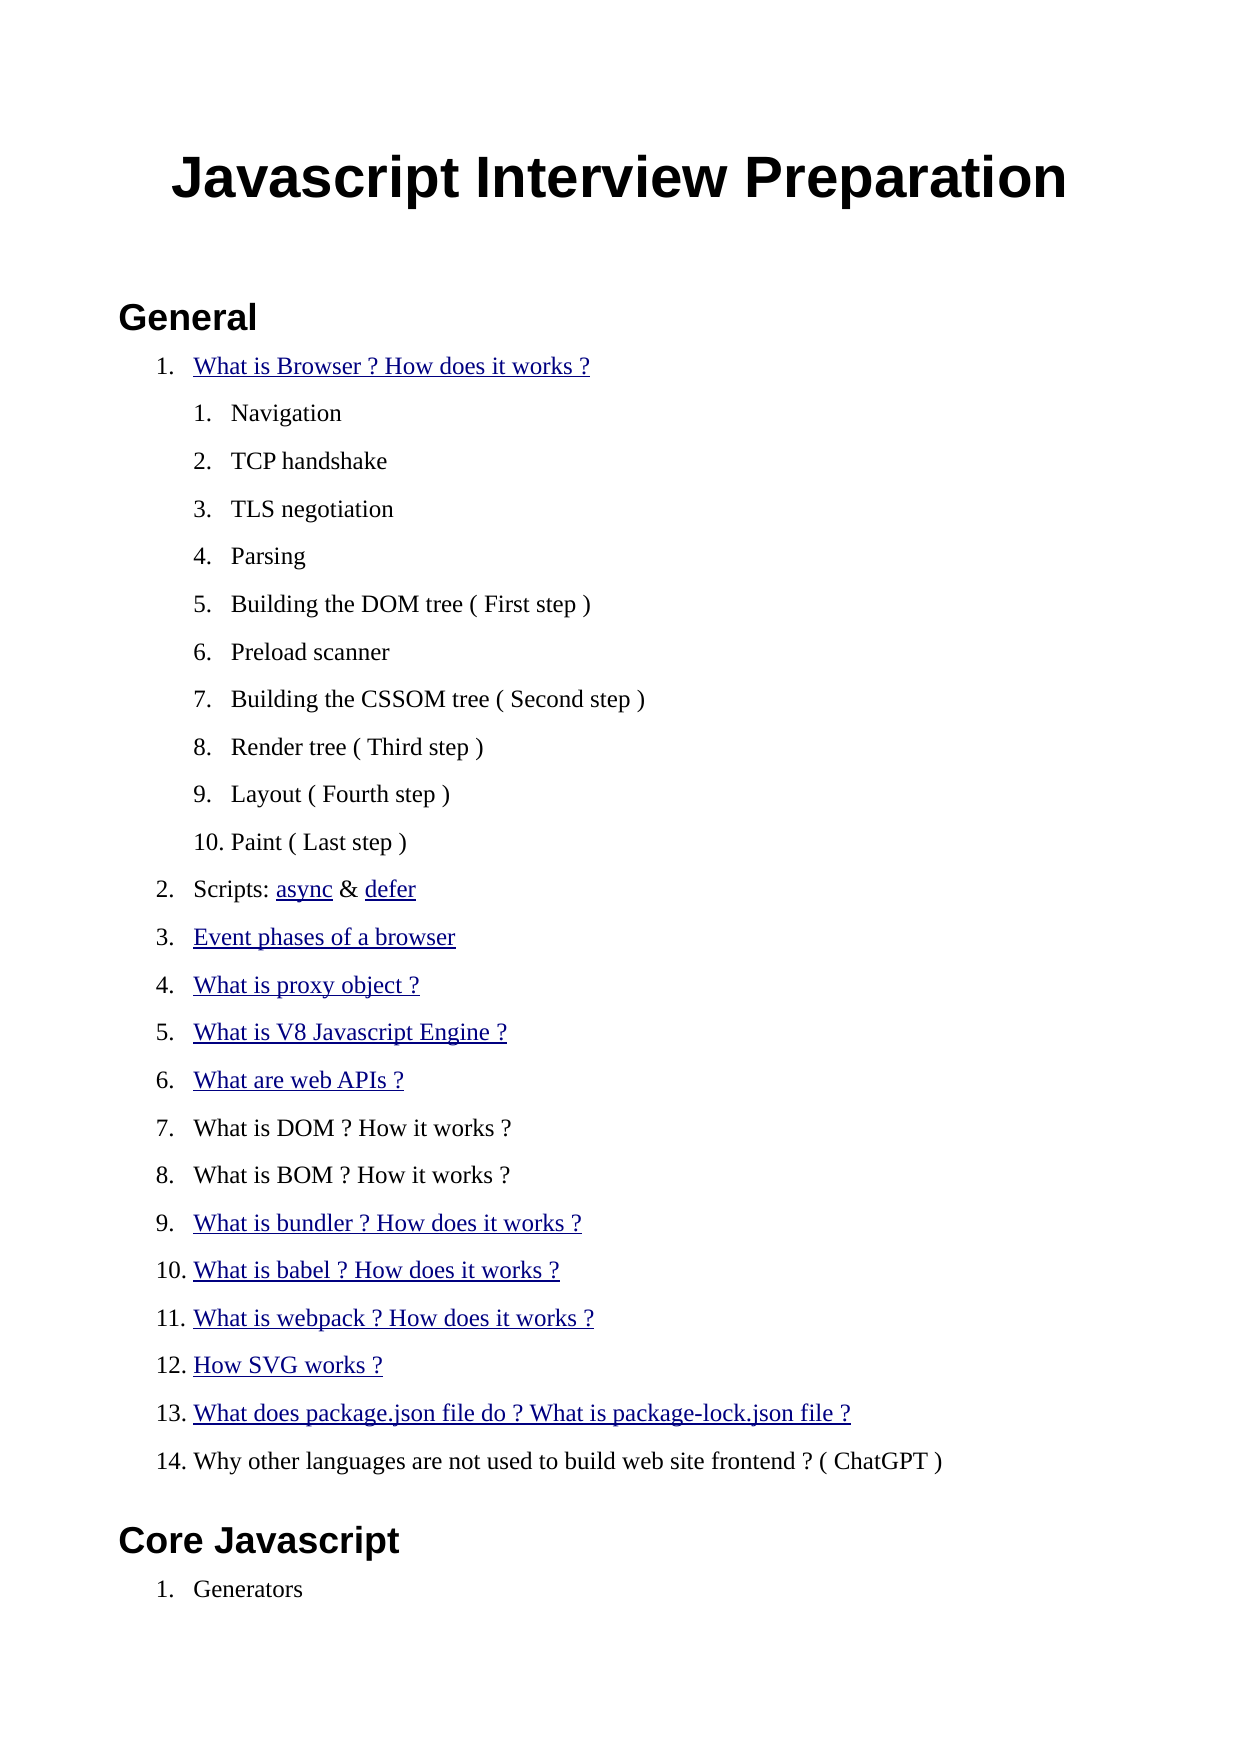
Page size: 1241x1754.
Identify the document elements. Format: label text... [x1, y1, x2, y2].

list What is V8 Javascript Engine ? [156, 1017, 1122, 1046]
list Paint ( Last step ) [193, 827, 1122, 856]
list Navigation [193, 398, 1122, 427]
list What is webpack ? How does it works ? [156, 1303, 1122, 1332]
list Building the DOM tree ( First step ) [193, 589, 1122, 618]
list What is babel ? How does it works ? [156, 1255, 1122, 1284]
list What is DOM ? How it works ? [156, 1113, 1122, 1141]
list Why other languages are not used to build web site frontend ? ( ChatGPT ) [156, 1446, 1122, 1474]
list Layout ( Fourth step ) [193, 779, 1122, 808]
list How SVG works ? [156, 1351, 1122, 1379]
subtitle Core Javascript [118, 1518, 1122, 1562]
list What is BOM ? How it works ? [156, 1160, 1122, 1189]
list What does package.json file do ? What is package-lock.json file ? [156, 1398, 1122, 1427]
list What is bundler ? How does it works ? [156, 1208, 1122, 1237]
list Event phases of a browser [156, 922, 1122, 951]
title Javascript Interview Preparation [118, 143, 1122, 210]
list What is proxy object ? [156, 970, 1122, 998]
list TLS negotiation [193, 494, 1122, 522]
subtitle General [118, 295, 1122, 338]
list TCP handshake [193, 446, 1122, 475]
list Preload scanner [193, 637, 1122, 665]
list What are web APIs ? [156, 1065, 1122, 1094]
list Generators [156, 1574, 1122, 1603]
list Building the CSSOM tree ( Second step ) [193, 684, 1122, 713]
list What is Browser ? How does it works ? [156, 351, 1122, 380]
list Scripts: async & defer [156, 874, 1122, 903]
list Render tree ( Third step ) [193, 732, 1122, 761]
list Parsing [193, 541, 1122, 570]
